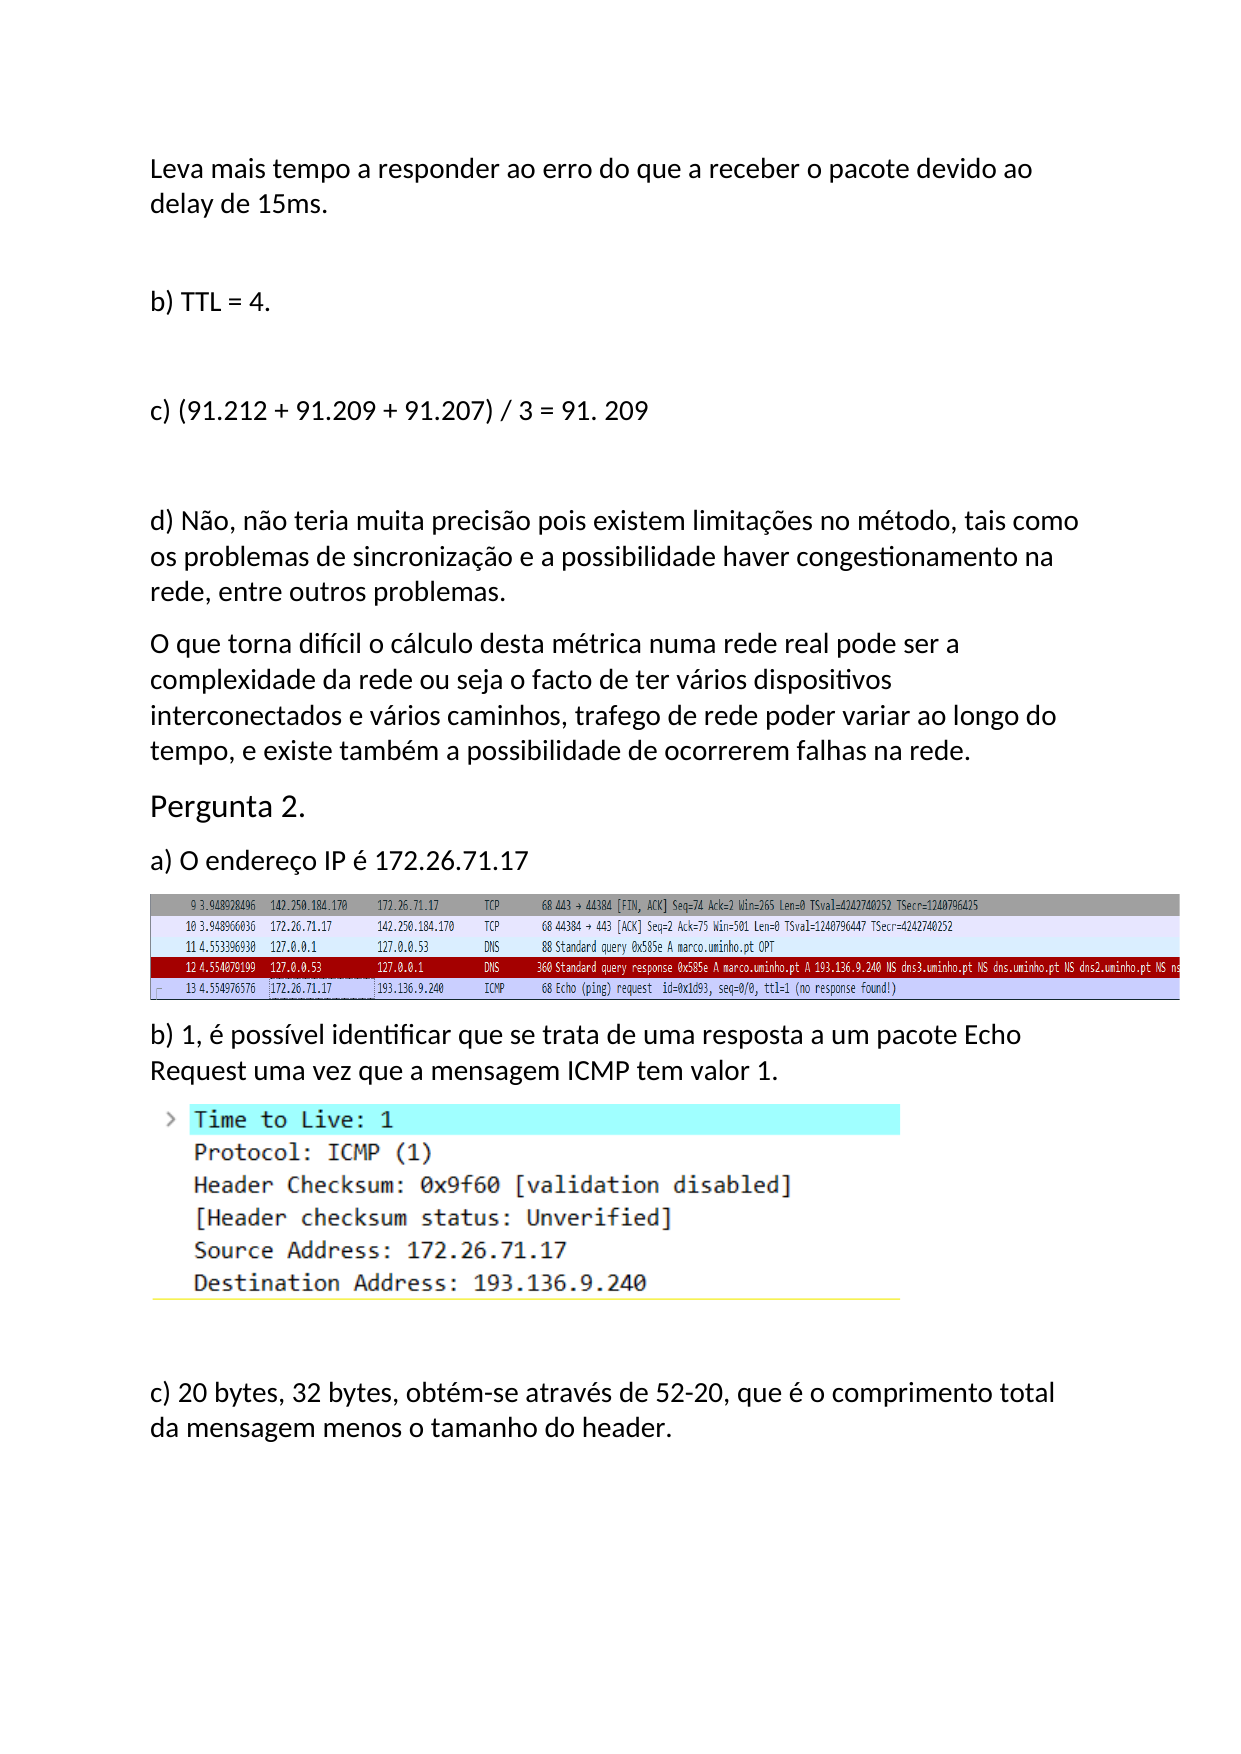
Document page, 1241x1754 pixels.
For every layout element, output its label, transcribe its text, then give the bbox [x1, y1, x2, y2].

text Pergunta 2. [150, 785, 1090, 825]
text O que torna difícil o cálculo desta métrica numa rede real pode ser a complexidade da rede ou seja o facto de ter vários dispositivos interconectados e vários caminhos, trafego de rede poder variar ao longo do tempo, e existe também a possibilidade de ocorrerem falhas na rede. [150, 626, 1090, 768]
text d) Não, não teria muita precisão pois existem limitações no método, tais como os problemas de sincronização e a possibilidade haver congestionamento na rede, entre outros problemas. [150, 502, 1090, 609]
text b) 1, é possível identificar que se trata de uma resposta a um pacote Echo Request uma vez que a mensagem ICMP tem valor 1. [150, 1016, 1090, 1088]
text a) O endereço IP é 172.26.71.17 [150, 842, 1090, 878]
text b) TTL = 4. [150, 283, 1090, 318]
text Leva mais tempo a responder ao erro do que a receber o pacote devido ao delay de 15ms. [150, 150, 1090, 221]
text c) (91.212 + 91.209 + 91.207) / 3 = 91. 209 [150, 392, 1090, 428]
text c) 20 bytes, 32 bytes, obtém-se através de 52-20, que é o comprimento total da mensagem menos o tamanho do header. [150, 1374, 1090, 1445]
